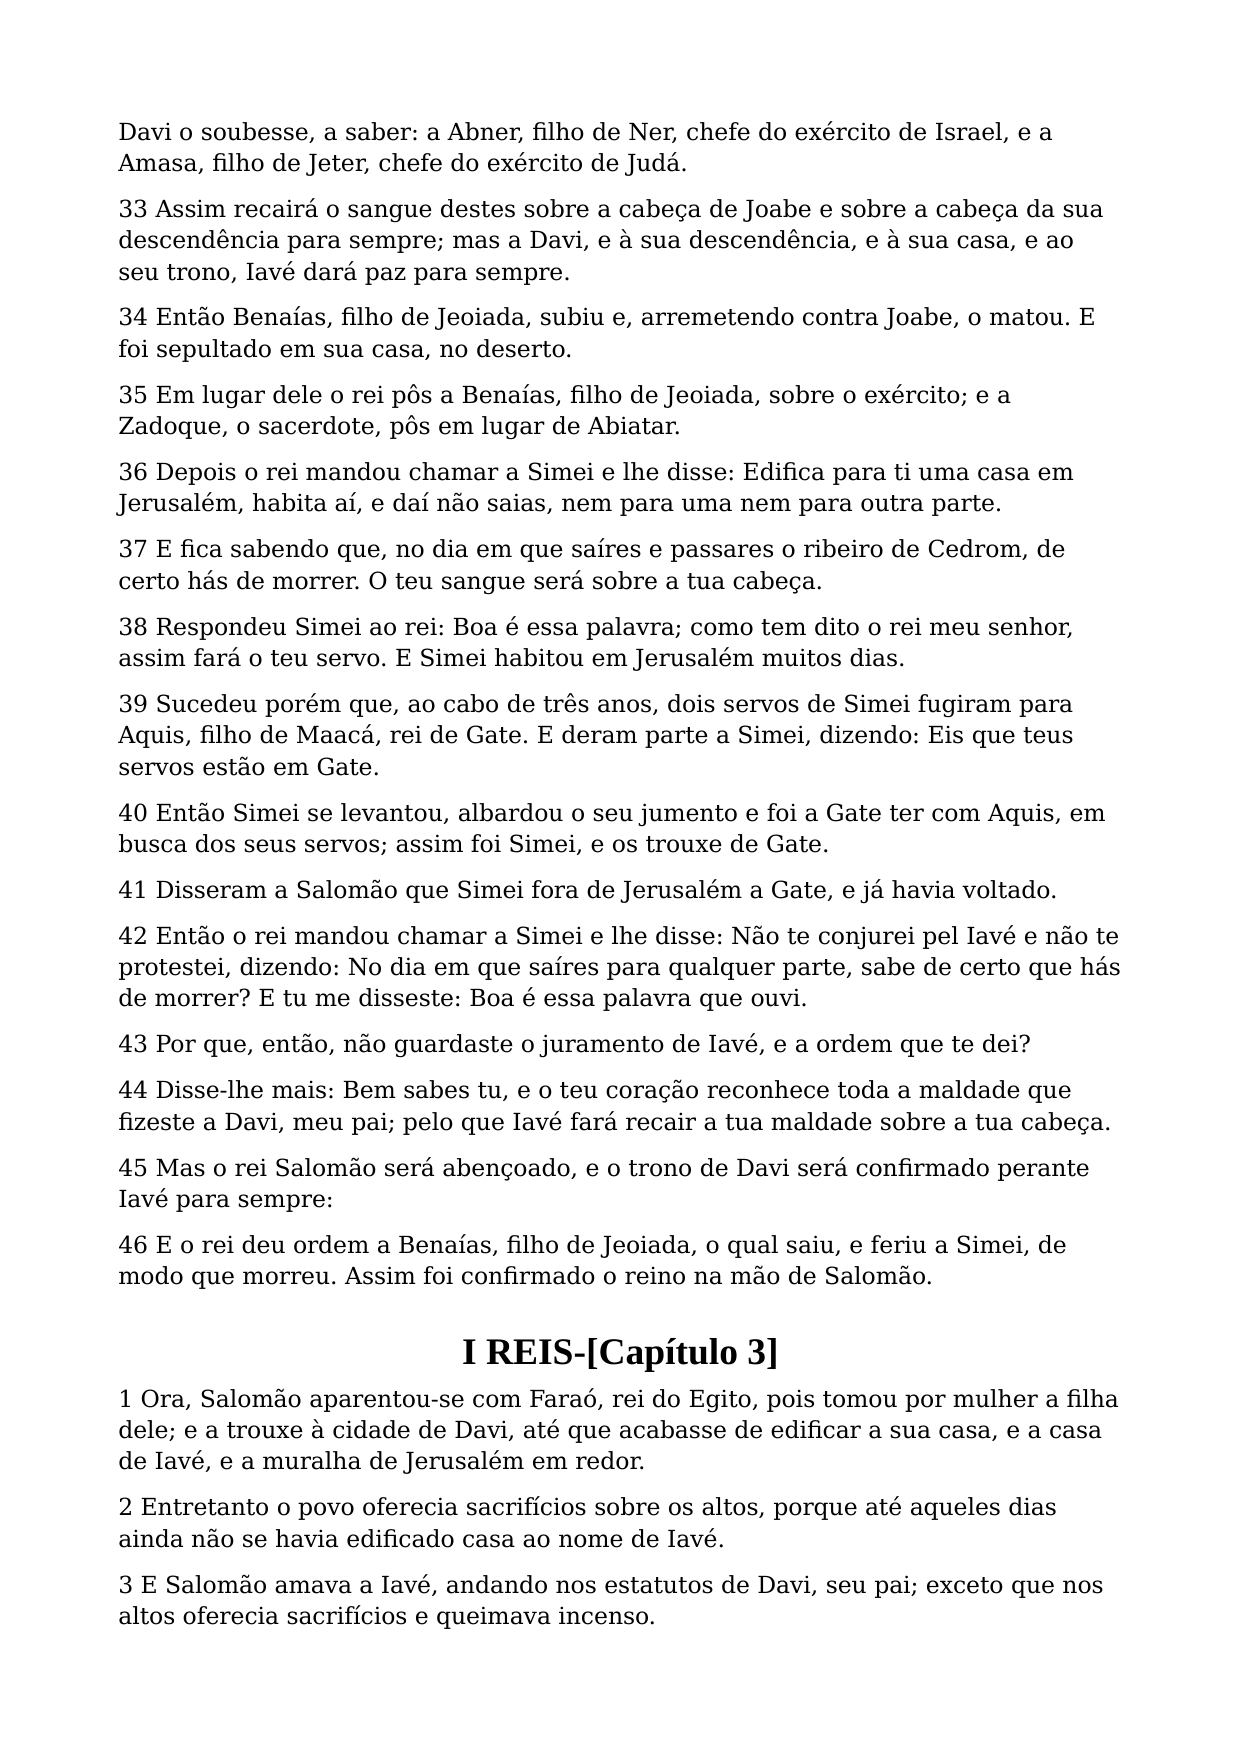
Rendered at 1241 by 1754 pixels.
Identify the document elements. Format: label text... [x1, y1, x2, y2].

text Davi o soubesse, a saber: a Abner, filho de Ner, chefe do exército de Israel, e a Amasa, filho de Jeter, chefe do exército de Judá. [118, 118, 1122, 177]
text 37 E fica sabendo que, no dia em que saíres e passares o ribeiro de Cedrom, de certo hás de morrer. O teu sangue será sobre a tua cabeça. [118, 536, 1122, 594]
text 2 Entretanto o povo oferecia sacrifícios sobre os altos, porque até aqueles dias ainda não se havia edificado casa ao nome de Iavé. [118, 1494, 1122, 1553]
text 35 Em lugar dele o rei pôs a Benaías, filho de Jeoiada, sobre o exército; e a Zadoque, o sacerdote, pôs em lugar de Abiatar. [118, 381, 1122, 440]
text 1 Ora, Salomão aparentou-se com Faraó, rei do Egito, pois tomou por mulher a filha dele; e a trouxe à cidade de Davi, até que acabasse de edificar a sua casa, e a casa de Iavé, e a muralha de Jerusalém em redor. [118, 1385, 1122, 1475]
text 34 Então Benaías, filho de Jeoiada, subiu e, arremetendo contra Joabe, o matou. E foi sepultado em sua casa, no deserto. [118, 304, 1122, 363]
text 46 E o rei deu ordem a Benaías, filho de Jeoiada, o qual saiu, e feriu a Simei, de modo que morreu. Assim foi confirmado o reino na mão de Salomão. [118, 1232, 1122, 1290]
text 44 Disse-lhe mais: Bem sabes tu, e o teu coração reconhece toda a maldade que fizeste a Davi, meu pai; pelo que Iavé fará recair a tua maldade sobre a tua cabeça. [118, 1077, 1122, 1136]
text 36 Depois o rei mandou chamar a Simei e lhe disse: Edifica para ti uma casa em Jerusalém, habita aí, e daí não saias, nem para uma nem para outra parte. [118, 459, 1122, 517]
text 43 Por que, então, não guardaste o juramento de Iavé, e a ordem que te dei? [118, 1031, 1122, 1058]
text 3 E Salomão amava a Iavé, andando nos estatutos de Davi, seu pai; exceto que nos altos oferecia sacrifícios e queimava incenso. [118, 1571, 1122, 1630]
text 39 Sucedeu porém que, ao cabo de três anos, dois servos de Simei fugiram para Aquis, filho de Maacá, rei de Gate. E deram parte a Simei, dizendo: Eis que teus servos estão em Gate. [118, 691, 1122, 781]
text 38 Respondeu Simei ao rei: Boa é essa palavra; como tem dito o rei meu senhor, assim fará o teu servo. E Simei habitou em Jerusalém muitos dias. [118, 613, 1122, 672]
text 40 Então Simei se levantou, albardou o seu jumento e foi a Gate ter com Aquis, em busca dos seus servos; assim foi Simei, e os trouxe de Gate. [118, 799, 1122, 858]
subtitle I REIS-[Capítulo 3] [118, 1330, 1122, 1373]
text 33 Assim recairá o sangue destes sobre a cabeça de Joabe e sobre a cabeça da sua descendência para sempre; mas a Davi, e à sua descendência, e à sua casa, e ao seu trono, Iavé dará paz para sempre. [118, 195, 1122, 285]
text 45 Mas o rei Salomão será abençoado, e o trono de Davi será confirmado perante Iavé para sempre: [118, 1154, 1122, 1213]
text 41 Disseram a Salomão que Simei fora de Jerusalém a Gate, e já havia voltado. [118, 876, 1122, 904]
text 42 Então o rei mandou chamar a Simei e lhe disse: Não te conjurei pel Iavé e não te protestei, dizendo: No dia em que saíres para qualquer parte, sabe de certo que hás de morrer? E tu me disseste: Boa é essa palavra que ouvi. [118, 922, 1122, 1012]
